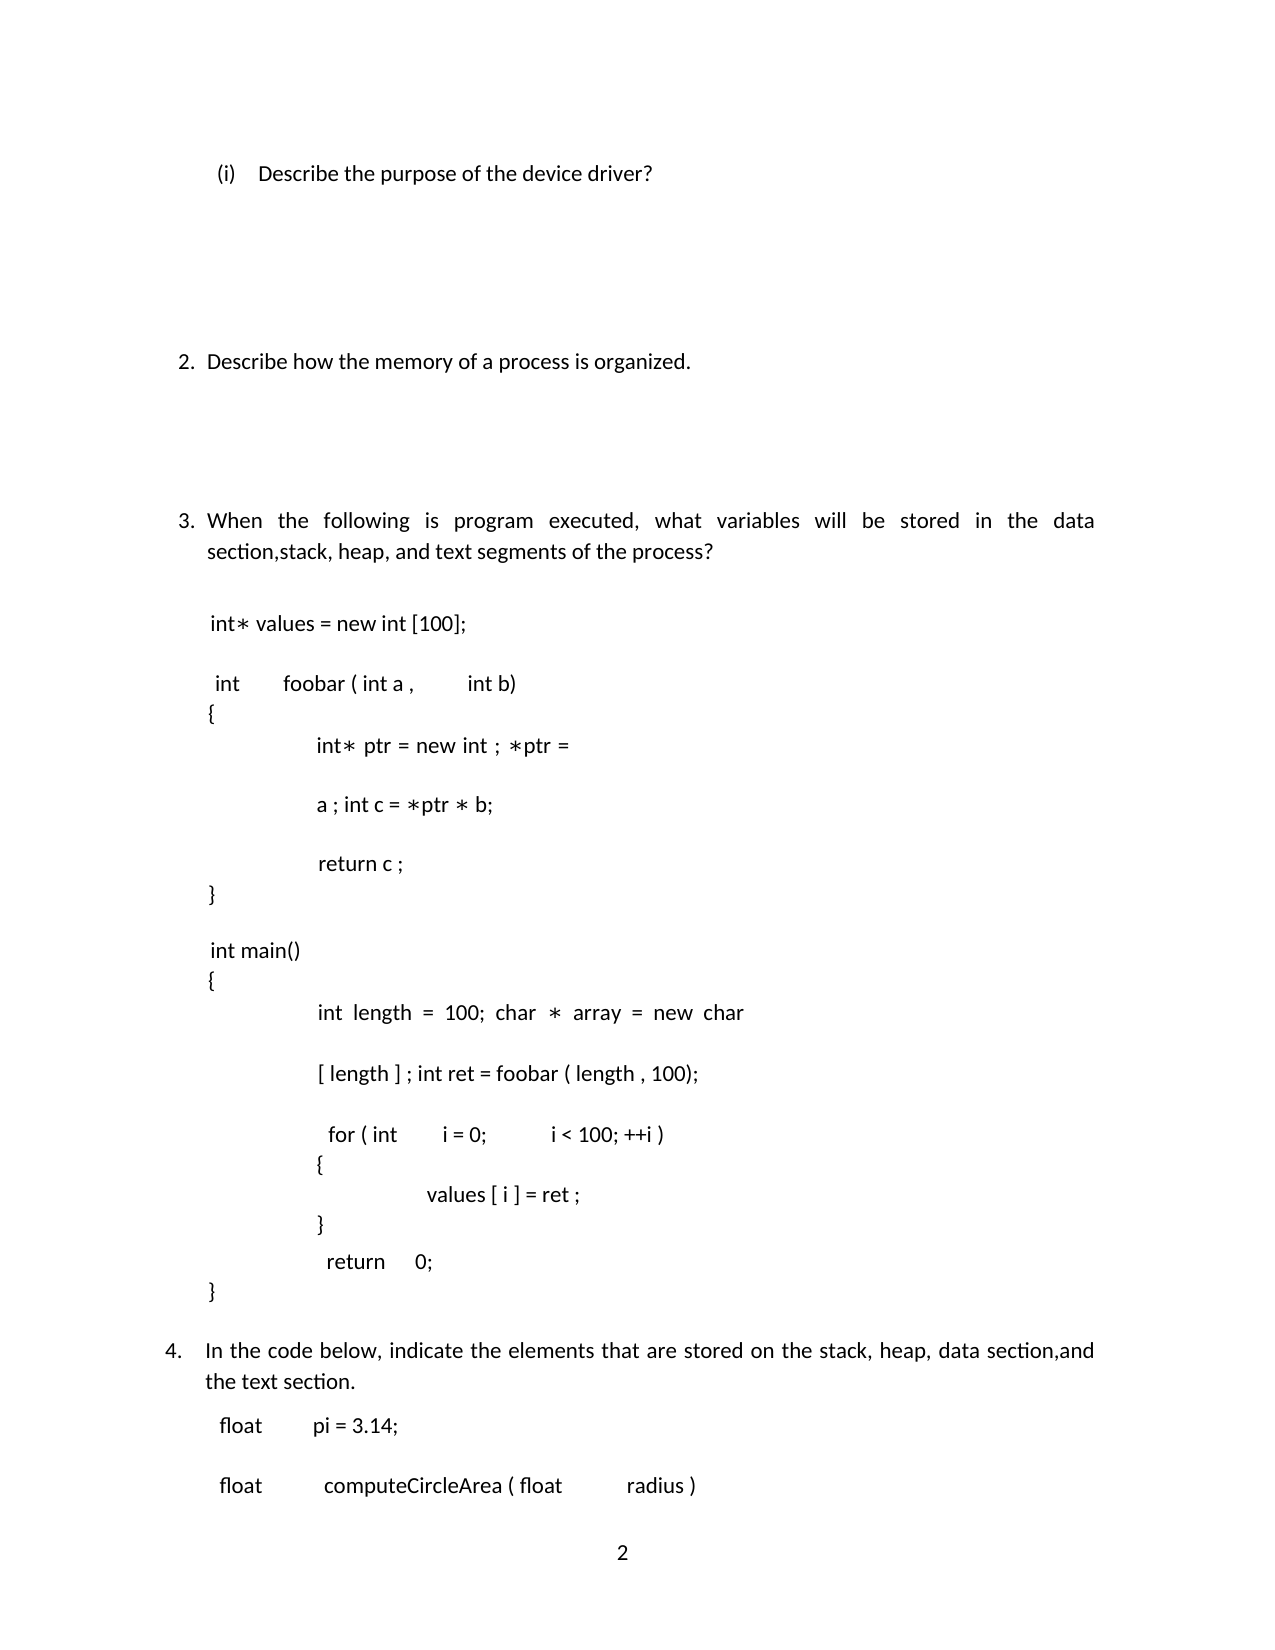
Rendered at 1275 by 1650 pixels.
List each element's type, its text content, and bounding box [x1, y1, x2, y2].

text for ( int i = 0; i < 100; ++i ) [150, 1120, 1275, 1148]
text } [208, 880, 1097, 908]
text int foobar ( int a , int b) [150, 669, 1275, 697]
text { [316, 1150, 1097, 1178]
text { [208, 966, 1097, 994]
text values [ i ] = ret ; [427, 1180, 1097, 1208]
text int length = 100; char ∗ array = new char [ length ] ; int ret = foobar ( length , 100); [318, 998, 744, 1087]
text int∗ values = new int [100]; [210, 609, 1097, 637]
text return c ; [318, 849, 1097, 877]
text { [208, 699, 1097, 727]
text } [208, 1277, 1097, 1305]
list Describe the purpose of the device driver? [217, 159, 1097, 187]
list Describe how the memory of a process is organized. [178, 347, 1097, 375]
list In the code below, indicate the elements that are stored on the stack, heap, data section,and the text section. [165, 1337, 1097, 1395]
text } [316, 1210, 1097, 1238]
text float computeCircleArea ( float radius ) [150, 1471, 1275, 1499]
text return 0; [150, 1247, 1275, 1275]
text int main() [210, 936, 1097, 964]
list When the following is program executed, what variables will be stored in the data section,stack, heap, and text segments of the process? [178, 507, 1097, 565]
text float pi = 3.14; [150, 1411, 1275, 1439]
text int∗ ptr = new int ; ∗ptr = a ; int c = ∗ptr ∗ b; [316, 731, 569, 818]
